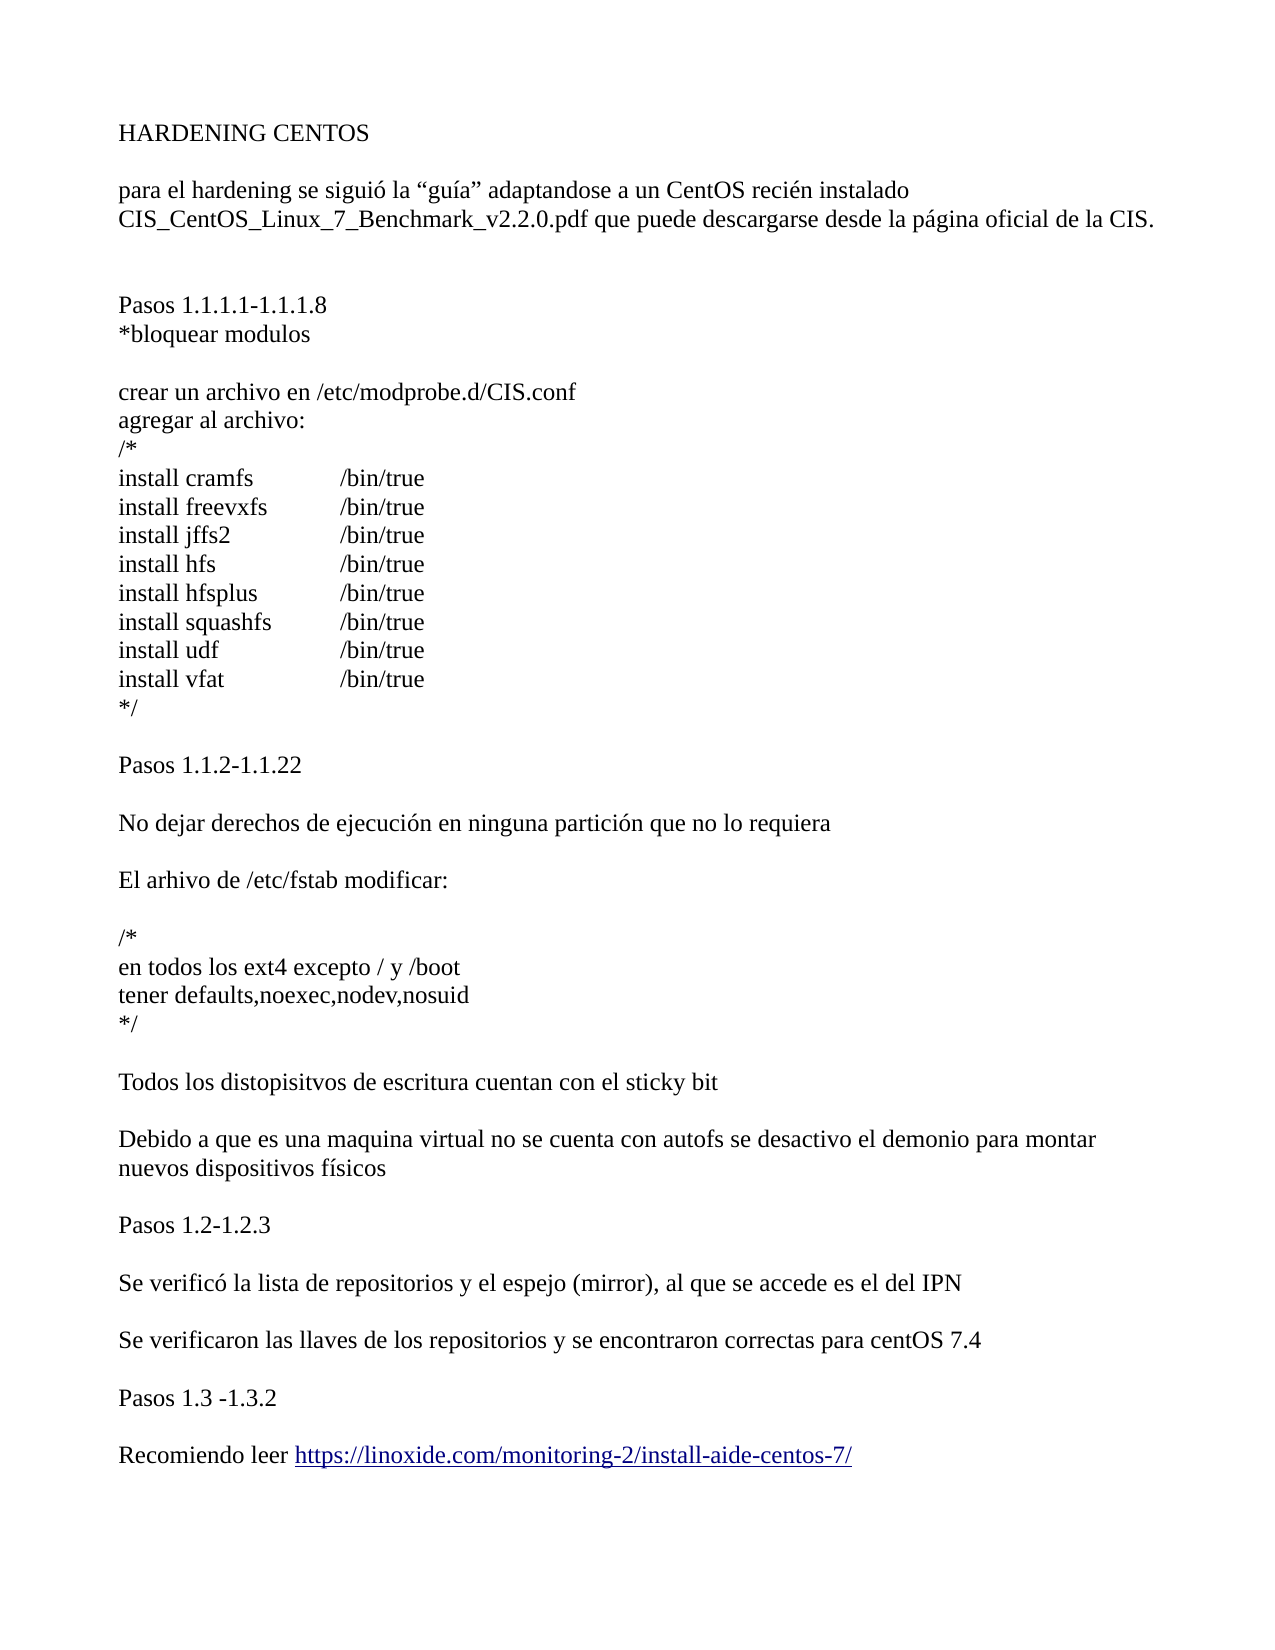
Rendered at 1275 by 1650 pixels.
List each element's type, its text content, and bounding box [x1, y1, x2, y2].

text Se verificaron las llaves de los repositorios y se encontraron correctas para centOS 7.4 [118, 1326, 1157, 1354]
text install udf /bin/true [118, 636, 1157, 664]
text Pasos 1.1.1.1-1.1.1.8 [118, 291, 1157, 319]
text install hfsplus /bin/true [118, 578, 1157, 607]
text Debido a que es una maquina virtual no se cuenta con autofs se desactivo el demonio para montar nuevos dispositivos físicos [118, 1124, 1157, 1182]
text No dejar derechos de ejecución en ninguna partición que no lo requiera [118, 808, 1157, 837]
text tener defaults,noexec,nodev,nosuid [118, 981, 1157, 1009]
text Se verificó la lista de repositorios y el espejo (mirror), al que se accede es el del IPN [118, 1268, 1157, 1297]
text para el hardening se siguió la “guía” adaptandose a un CentOS recién instalado CIS_CentOS_Linux_7_Benchmark_v2.2.0.pdf que puede descargarse desde la página oficial de la CIS. [118, 176, 1157, 233]
text Recomiendo leer https://linoxide.com/monitoring-2/install-aide-centos-7/ [118, 1441, 1157, 1469]
text en todos los ext4 excepto / y /boot [118, 952, 1157, 981]
text El arhivo de /etc/fstab modificar: [118, 866, 1157, 894]
text */ [118, 1009, 1157, 1038]
text Pasos 1.3 -1.3.2 [118, 1383, 1157, 1412]
text install hfs /bin/true [118, 549, 1157, 578]
text Pasos 1.1.2-1.1.22 [118, 751, 1157, 779]
text crear un archivo en /etc/modprobe.d/CIS.conf [118, 377, 1157, 406]
text install freevxfs /bin/true [118, 492, 1157, 521]
text /* [118, 923, 1157, 952]
text Todos los distopisitvos de escritura cuentan con el sticky bit [118, 1067, 1157, 1096]
text /* [118, 434, 1157, 463]
text install cramfs /bin/true [118, 463, 1157, 492]
text install vfat /bin/true [118, 664, 1157, 693]
text *bloquear modulos [118, 319, 1157, 348]
text install squashfs /bin/true [118, 607, 1157, 636]
text agregar al archivo: [118, 406, 1157, 434]
text */ [118, 693, 1157, 722]
text HARDENING CENTOS [118, 118, 1157, 147]
text install jffs2 /bin/true [118, 521, 1157, 549]
text Pasos 1.2-1.2.3 [118, 1211, 1157, 1239]
